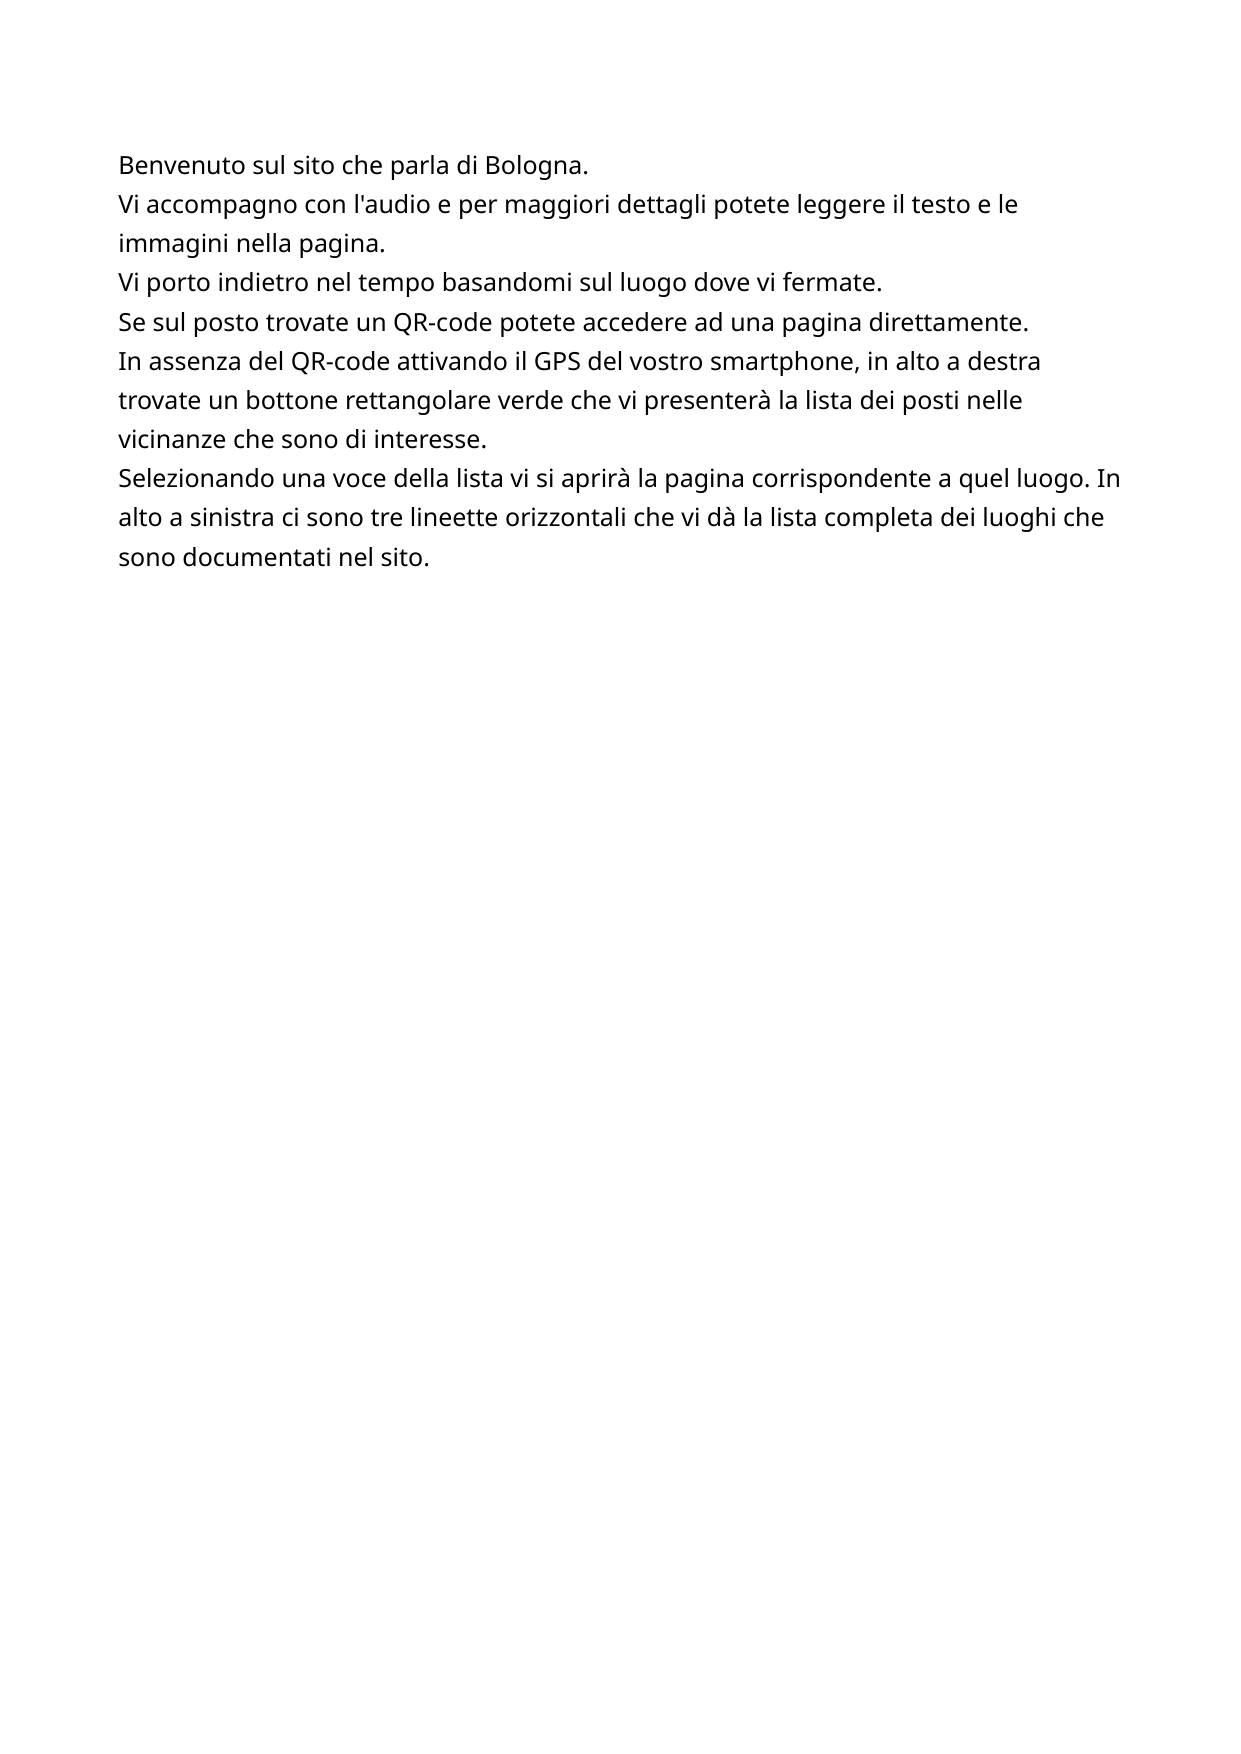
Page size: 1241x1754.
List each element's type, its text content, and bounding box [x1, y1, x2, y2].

text Benvenuto sul sito che parla di Bologna. Vi accompagno con l'audio e per maggiori dettagli potete leggere il testo e le immagini nella pagina. Vi porto indietro nel tempo basandomi sul luogo dove vi fermate. Se sul posto trovate un QR-code potete accedere ad una pagina direttamente. In assenza del QR-code attivando il GPS del vostro smartphone, in alto a destra trovate un bottone rettangolare verde che vi presenterà la lista dei posti nelle vicinanze che sono di interesse. Selezionando una voce della lista vi si aprirà la pagina corrispondente a quel luogo. In alto a sinistra ci sono tre lineette orizzontali che vi dà la lista completa dei luoghi che sono documentati nel sito. [118, 148, 1122, 573]
